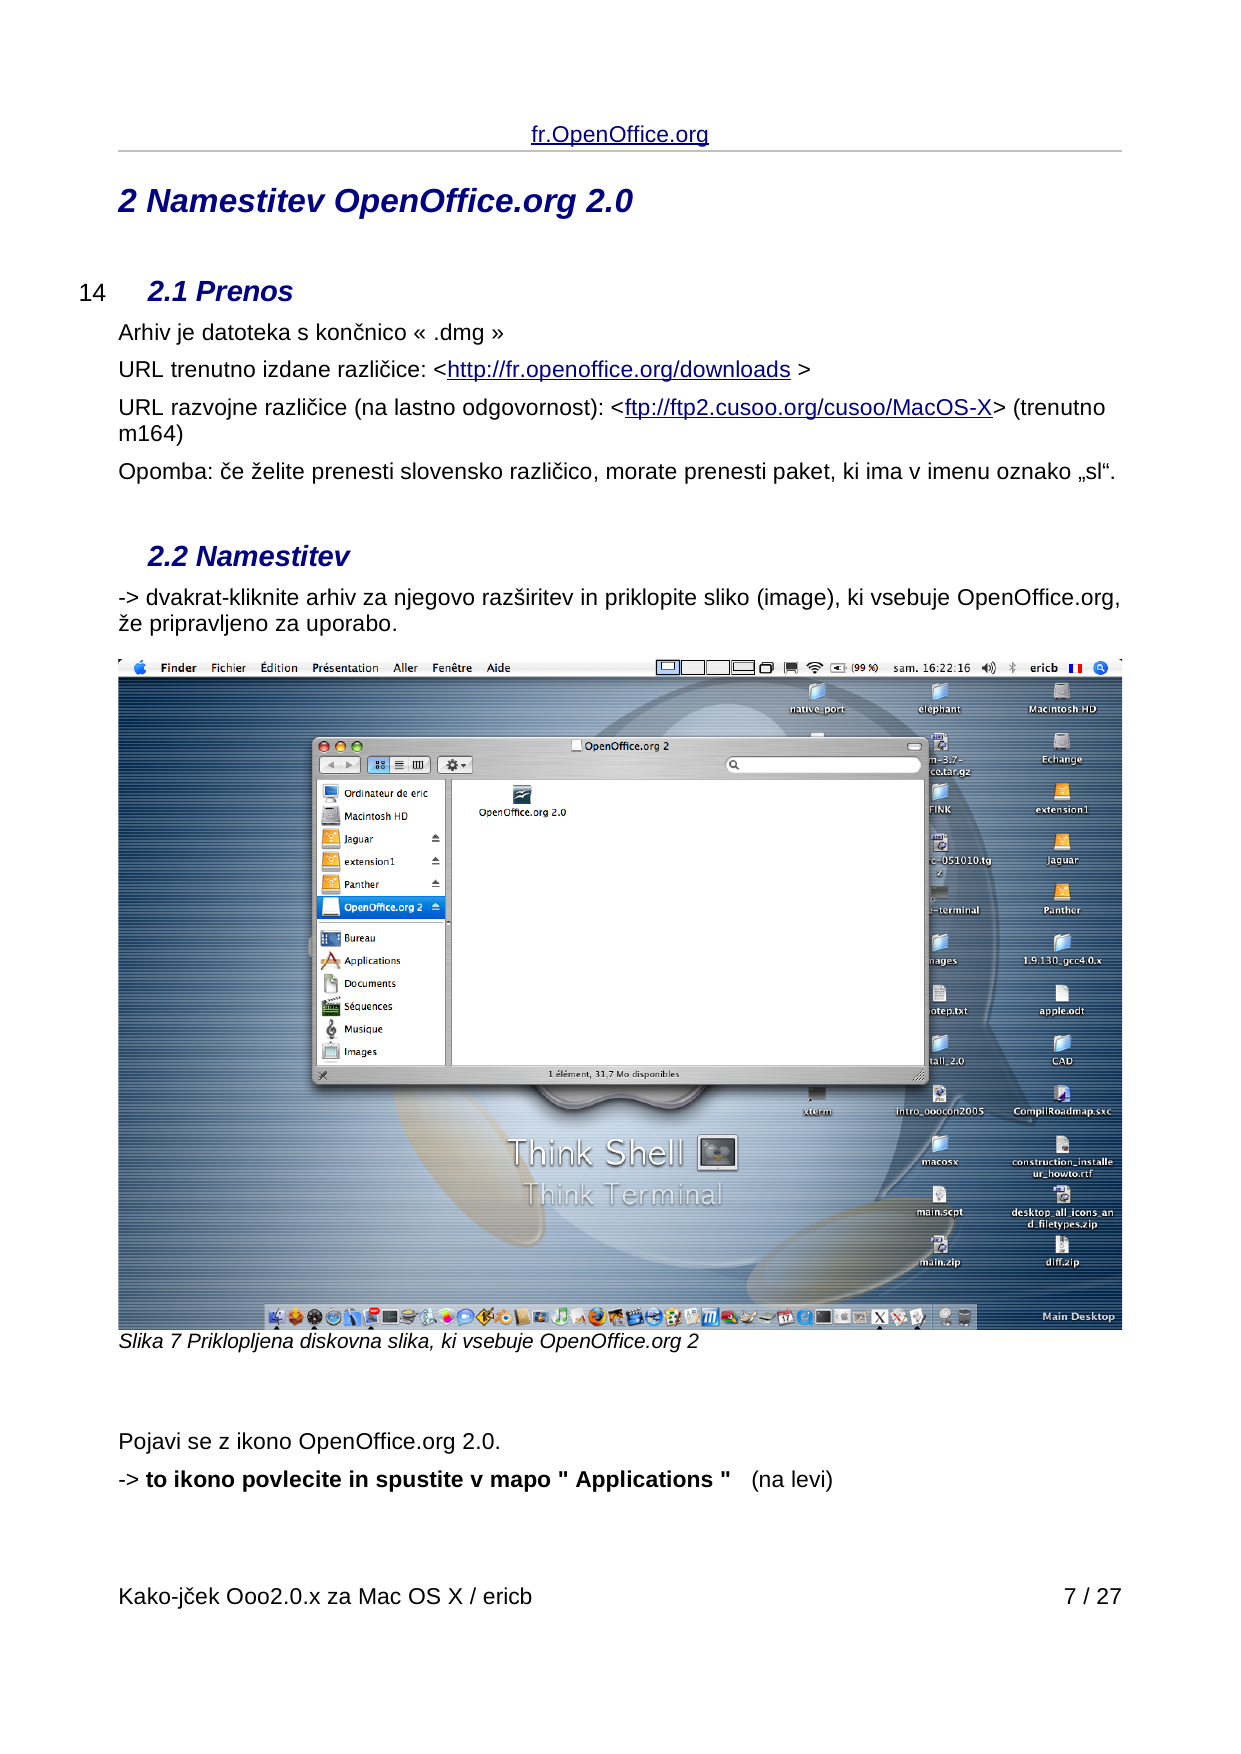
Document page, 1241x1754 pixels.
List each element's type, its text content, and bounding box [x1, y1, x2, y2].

text Opomba: če želite prenesti slovensko različico, morate prenesti paket, ki ima v imenu oznako „sl“. [118, 458, 1122, 484]
text [118, 636, 1122, 659]
subtitle Prenos [148, 274, 1122, 307]
text Pojavi se z ikono OpenOffice.org 2.0. [118, 1428, 1122, 1454]
picture [118, 659, 1123, 1330]
text URL razvojne različice (na lastno odgovornost): <ftp://ftp2.cusoo.org/cusoo/MacOS-X> (trenutno m164) [118, 394, 1122, 447]
subtitle Namestitev OpenOffice.org 2.0 [118, 182, 1122, 219]
text -> dvakrat-kliknite arhiv za njegovo razširitev in priklopite sliko (image), ki vsebuje OpenOffice.org, že pripravljeno za uporabo. [118, 584, 1122, 636]
text Slika 7 Priklopljena diskovna slika, ki vsebuje OpenOffice.org 2 [118, 1330, 1122, 1353]
text Arhiv je datoteka s končnico « .dmg » [118, 319, 1122, 345]
subtitle Namestitev [148, 540, 1122, 572]
text URL trenutno izdane različice: <http://fr.openoffice.org/downloads > [118, 357, 1122, 383]
text -> to ikono povlecite in spustite v mapo " Applications " (na levi) [118, 1466, 1122, 1492]
